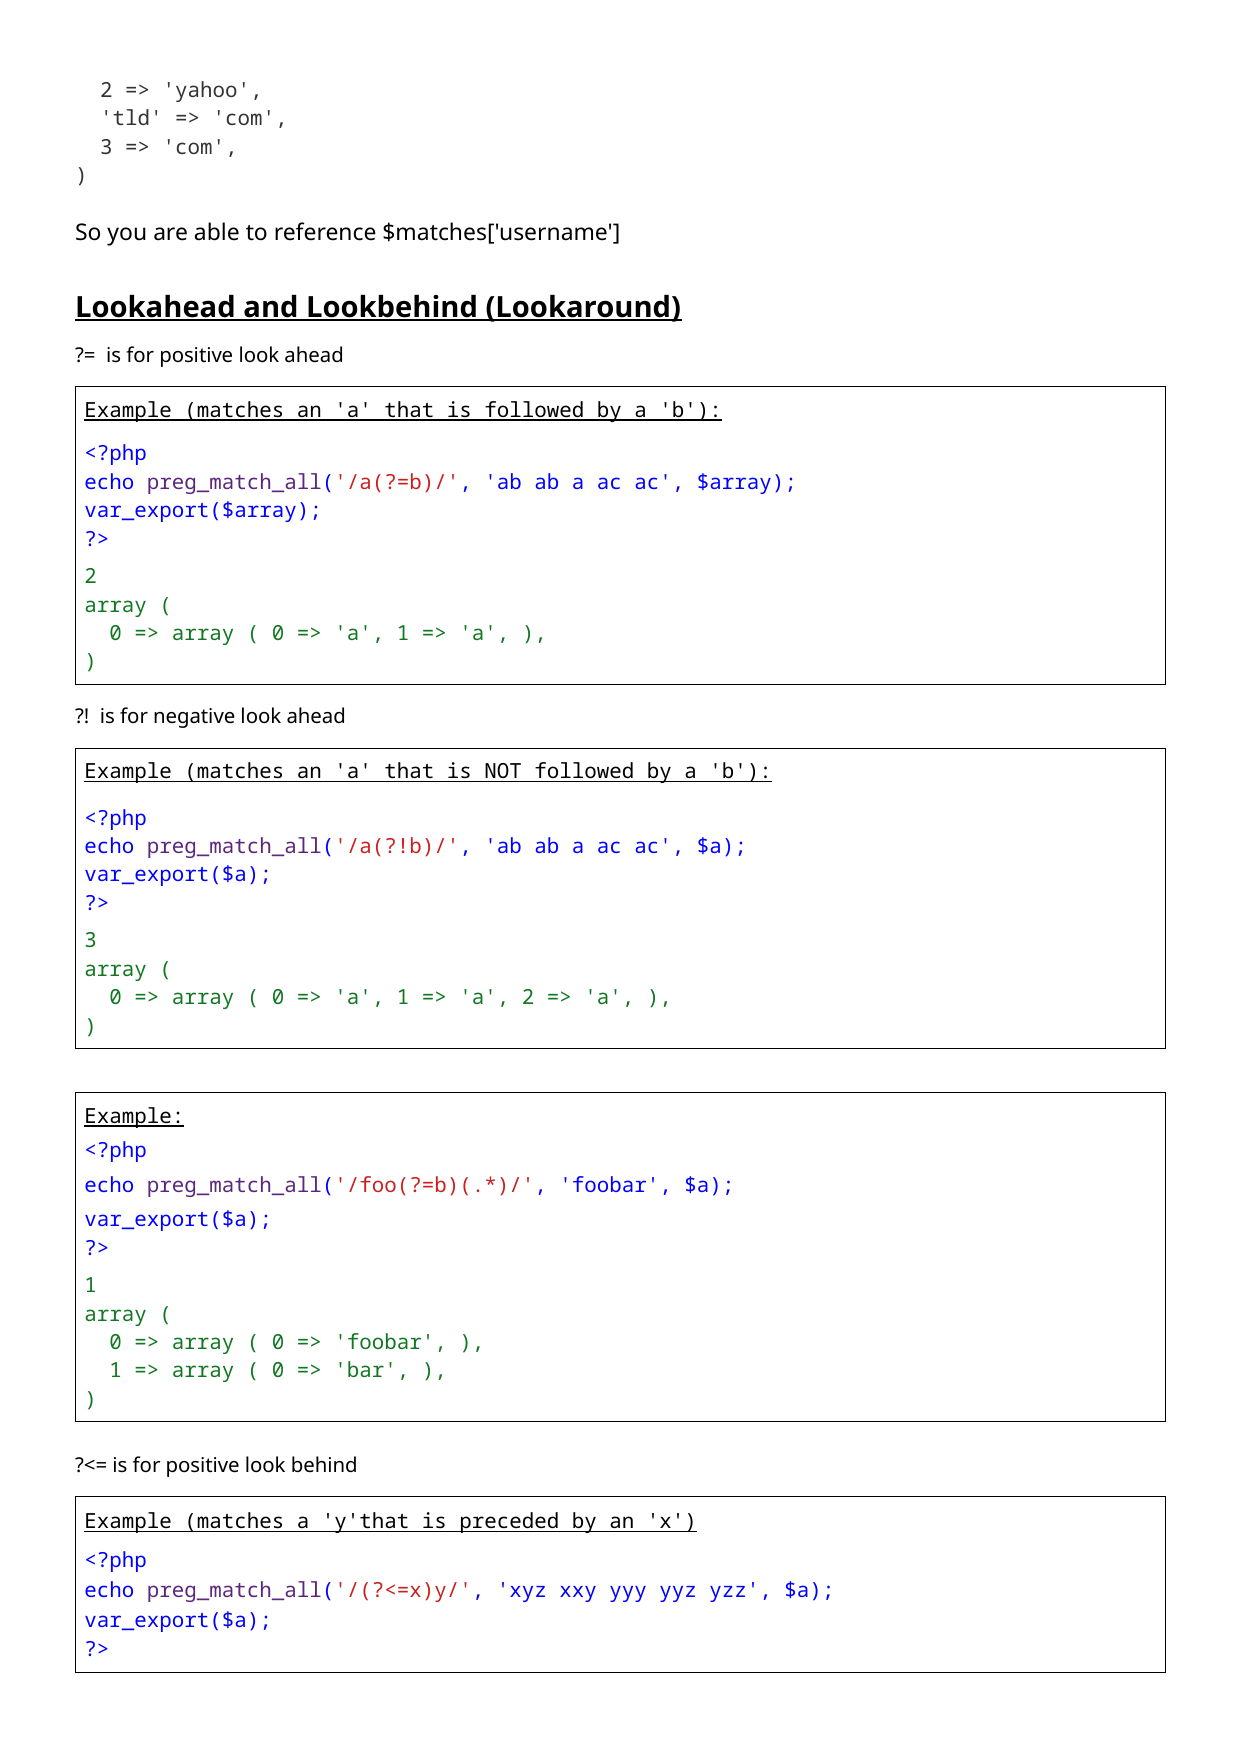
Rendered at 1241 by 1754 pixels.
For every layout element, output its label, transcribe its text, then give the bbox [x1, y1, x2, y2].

text echo preg_match_all('/a(?!b)/', 'ab ab a ac ac', $a); [76, 822, 1165, 851]
text <?php [76, 1535, 1165, 1565]
text So you are able to reference $matches['username'] [75, 216, 1166, 247]
text echo preg_match_all('/foo(?=b)(.*)/', 'foobar', $a); [76, 1161, 1165, 1195]
text Example (matches a 'y'that is preceded by an 'x') [76, 1497, 1165, 1535]
subtitle Lookahead and Lookbehind (Lookaround) [75, 286, 1166, 326]
text 1 => array ( 0 => 'bar', ), [76, 1346, 1165, 1375]
text var_export($array); [76, 486, 1165, 515]
text ?= is for positive look ahead [75, 341, 1166, 368]
text ?> [76, 1624, 1165, 1672]
text ?> [76, 515, 1165, 552]
text ?<= is for positive look behind [75, 1451, 1166, 1479]
text ?> [76, 879, 1165, 916]
text 'tld' => 'com', [75, 103, 1166, 132]
text 3 [76, 916, 1165, 945]
text <?php [76, 794, 1165, 822]
text var_export($a); [76, 1594, 1165, 1624]
text ) [76, 637, 1165, 684]
text 0 => array ( 0 => 'foobar', ), [76, 1318, 1165, 1346]
text <?php [76, 429, 1165, 458]
text Example: [76, 1093, 1165, 1126]
text ) [75, 160, 1166, 189]
text 2 [76, 552, 1165, 581]
text 3 => 'com', [75, 132, 1166, 160]
text ?! is for negative look ahead [75, 702, 1166, 730]
text ) [76, 1002, 1165, 1048]
text echo preg_match_all('/a(?=b)/', 'ab ab a ac ac', $array); [76, 458, 1165, 486]
text Example (matches an 'a' that is NOT followed by a 'b'): [76, 749, 1165, 785]
text <?php [76, 1126, 1165, 1161]
text array ( [76, 1289, 1165, 1318]
text var_export($a); [76, 851, 1165, 879]
text 2 => 'yahoo', [75, 75, 1166, 103]
text 0 => array ( 0 => 'a', 1 => 'a', 2 => 'a', ), [76, 973, 1165, 1002]
text ) [76, 1375, 1165, 1421]
text Example (matches an 'a' that is followed by a 'b'): [76, 387, 1165, 423]
text array ( [76, 581, 1165, 609]
text array ( [76, 945, 1165, 973]
text 0 => array ( 0 => 'a', 1 => 'a', ), [76, 609, 1165, 637]
text 1 [76, 1261, 1165, 1289]
text var_export($a); [76, 1195, 1165, 1224]
text echo preg_match_all('/(?<=x)y/', 'xyz xxy yyy yyz yzz', $a); [76, 1565, 1165, 1594]
text ?> [76, 1224, 1165, 1261]
